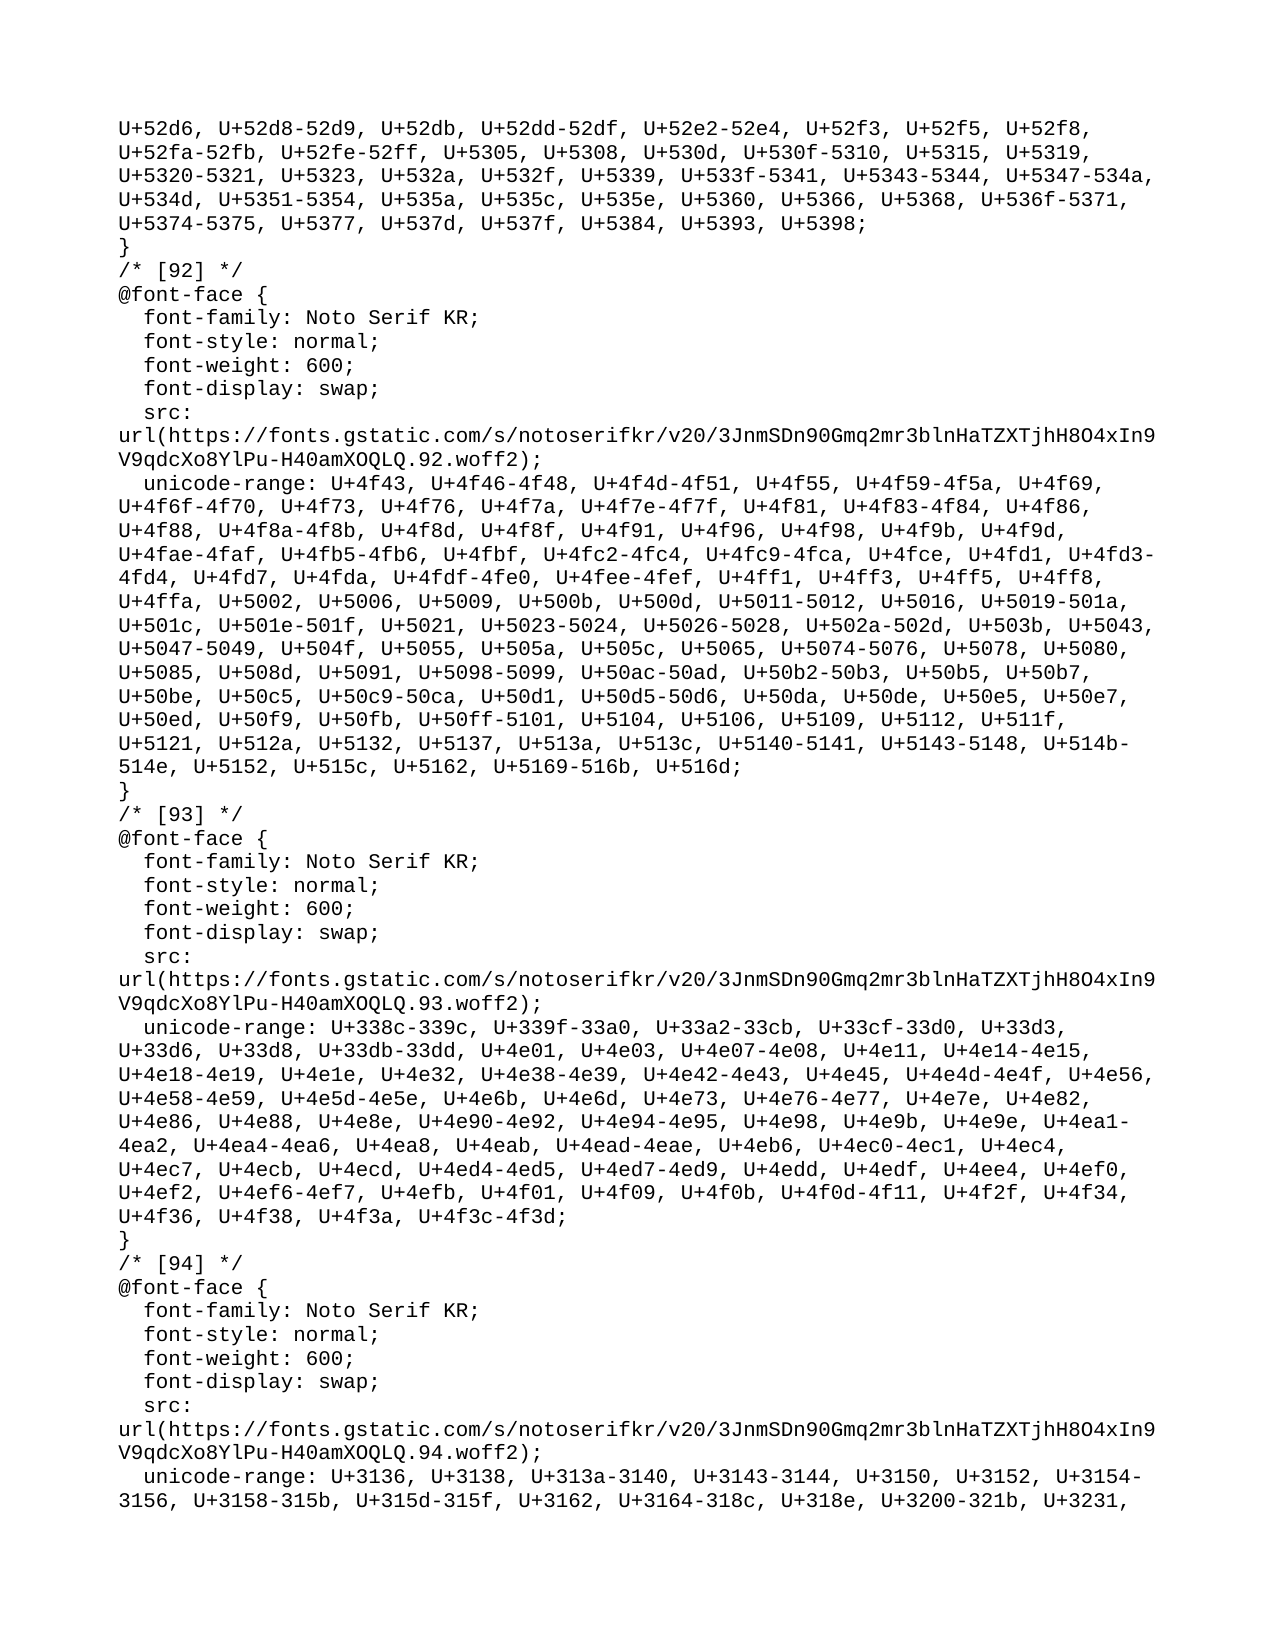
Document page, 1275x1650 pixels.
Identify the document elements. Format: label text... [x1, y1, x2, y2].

text @font-face { [118, 1277, 1157, 1300]
text font-family: Noto Serif KR; [118, 307, 1157, 331]
text unicode-range: U+4f43, U+4f46-4f48, U+4f4d-4f51, U+4f55, U+4f59-4f5a, U+4f69, U+4f6f-4f70, U+4f73, U+4f76, U+4f7a, U+4f7e-4f7f, U+4f81, U+4f83-4f84, U+4f86, U+4f88, U+4f8a-4f8b, U+4f8d, U+4f8f, U+4f91, U+4f96, U+4f98, U+4f9b, U+4f9d, U+4fae-4faf, U+4fb5-4fb6, U+4fbf, U+4fc2-4fc4, U+4fc9-4fca, U+4fce, U+4fd1, U+4fd3-4fd4, U+4fd7, U+4fda, U+4fdf-4fe0, U+4fee-4fef, U+4ff1, U+4ff3, U+4ff5, U+4ff8, U+4ffa, U+5002, U+5006, U+5009, U+500b, U+500d, U+5011-5012, U+5016, U+5019-501a, U+501c, U+501e-501f, U+5021, U+5023-5024, U+5026-5028, U+502a-502d, U+503b, U+5043, U+5047-5049, U+504f, U+5055, U+505a, U+505c, U+5065, U+5074-5076, U+5078, U+5080, U+5085, U+508d, U+5091, U+5098-5099, U+50ac-50ad, U+50b2-50b3, U+50b5, U+50b7, U+50be, U+50c5, U+50c9-50ca, U+50d1, U+50d5-50d6, U+50da, U+50de, U+50e5, U+50e7, U+50ed, U+50f9, U+50fb, U+50ff-5101, U+5104, U+5106, U+5109, U+5112, U+511f, U+5121, U+512a, U+5132, U+5137, U+513a, U+513c, U+5140-5141, U+5143-5148, U+514b-514e, U+5152, U+515c, U+5162, U+5169-516b, U+516d; [118, 473, 1157, 780]
text src: url(https://fonts.gstatic.com/s/notoserifkr/v20/3JnmSDn90Gmq2mr3blnHaTZXTjhH8O4xIn9V9qdcXo8YlPu-H40amXOQLQ.94.woff2); [118, 1395, 1157, 1466]
text font-weight: 600; [118, 898, 1157, 922]
text src: url(https://fonts.gstatic.com/s/notoserifkr/v20/3JnmSDn90Gmq2mr3blnHaTZXTjhH8O4xIn9V9qdcXo8YlPu-H40amXOQLQ.92.woff2); [118, 402, 1157, 473]
text font-style: normal; [118, 1324, 1157, 1348]
text src: url(https://fonts.gstatic.com/s/notoserifkr/v20/3JnmSDn90Gmq2mr3blnHaTZXTjhH8O4xIn9V9qdcXo8YlPu-H40amXOQLQ.93.woff2); [118, 946, 1157, 1017]
text /* [93] */ [118, 804, 1157, 827]
text font-family: Noto Serif KR; [118, 851, 1157, 875]
text /* [94] */ [118, 1253, 1157, 1277]
text font-style: normal; [118, 875, 1157, 898]
text font-style: normal; [118, 331, 1157, 354]
text } [118, 236, 1157, 260]
text } [118, 1229, 1157, 1253]
text @font-face { [118, 284, 1157, 307]
text font-display: swap; [118, 378, 1157, 402]
text } [118, 780, 1157, 804]
text font-display: swap; [118, 1371, 1157, 1395]
text font-family: Noto Serif KR; [118, 1300, 1157, 1324]
text unicode-range: U+338c-339c, U+339f-33a0, U+33a2-33cb, U+33cf-33d0, U+33d3, U+33d6, U+33d8, U+33db-33dd, U+4e01, U+4e03, U+4e07-4e08, U+4e11, U+4e14-4e15, U+4e18-4e19, U+4e1e, U+4e32, U+4e38-4e39, U+4e42-4e43, U+4e45, U+4e4d-4e4f, U+4e56, U+4e58-4e59, U+4e5d-4e5e, U+4e6b, U+4e6d, U+4e73, U+4e76-4e77, U+4e7e, U+4e82, U+4e86, U+4e88, U+4e8e, U+4e90-4e92, U+4e94-4e95, U+4e98, U+4e9b, U+4e9e, U+4ea1-4ea2, U+4ea4-4ea6, U+4ea8, U+4eab, U+4ead-4eae, U+4eb6, U+4ec0-4ec1, U+4ec4, U+4ec7, U+4ecb, U+4ecd, U+4ed4-4ed5, U+4ed7-4ed9, U+4edd, U+4edf, U+4ee4, U+4ef0, U+4ef2, U+4ef6-4ef7, U+4efb, U+4f01, U+4f09, U+4f0b, U+4f0d-4f11, U+4f2f, U+4f34, U+4f36, U+4f38, U+4f3a, U+4f3c-4f3d; [118, 1017, 1157, 1229]
text font-weight: 600; [118, 1348, 1157, 1371]
text font-display: swap; [118, 922, 1157, 946]
text /* [92] */ [118, 260, 1157, 284]
text U+52d6, U+52d8-52d9, U+52db, U+52dd-52df, U+52e2-52e4, U+52f3, U+52f5, U+52f8, U+52fa-52fb, U+52fe-52ff, U+5305, U+5308, U+530d, U+530f-5310, U+5315, U+5319, U+5320-5321, U+5323, U+532a, U+532f, U+5339, U+533f-5341, U+5343-5344, U+5347-534a, U+534d, U+5351-5354, U+535a, U+535c, U+535e, U+5360, U+5366, U+5368, U+536f-5371, U+5374-5375, U+5377, U+537d, U+537f, U+5384, U+5393, U+5398; [118, 118, 1157, 236]
text @font-face { [118, 827, 1157, 851]
text unicode-range: U+3136, U+3138, U+313a-3140, U+3143-3144, U+3150, U+3152, U+3154-3156, U+3158-315b, U+315d-315f, U+3162, U+3164-318c, U+318e, U+3200-321b, U+3231, [118, 1466, 1157, 1513]
text font-weight: 600; [118, 354, 1157, 378]
